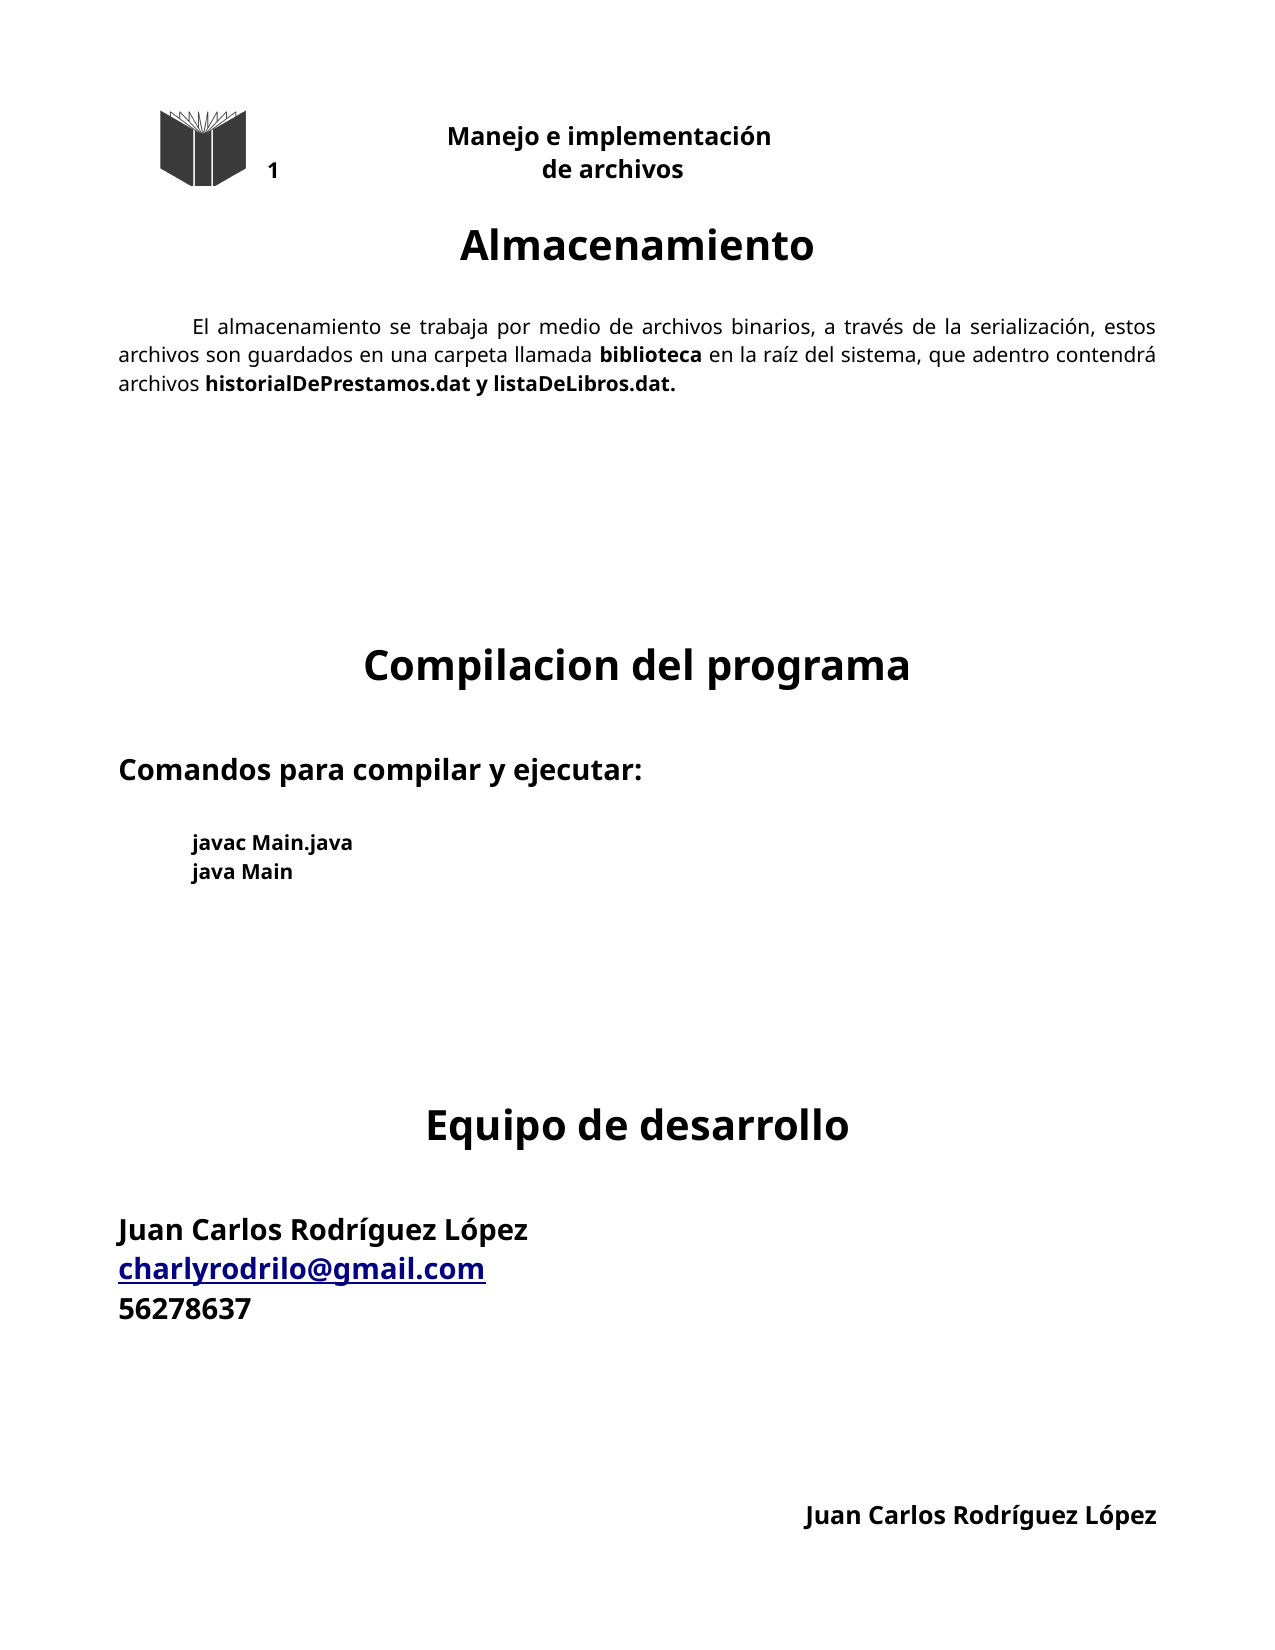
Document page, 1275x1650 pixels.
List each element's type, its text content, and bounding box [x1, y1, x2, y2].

text Compilacion del programa [118, 636, 1157, 692]
text Juan Carlos Rodríguez López [118, 1209, 1157, 1249]
text Equipo de desarrollo [118, 1095, 1157, 1152]
text Almacenamiento [118, 216, 1157, 272]
text javac Main.java [118, 828, 1157, 857]
text charlyrodrilo@gmail.com [118, 1249, 1157, 1288]
text Comandos para compilar y ejecutar: [118, 749, 1157, 789]
text 56278637 [118, 1288, 1157, 1328]
picture [136, 107, 264, 186]
text java Main [118, 857, 1157, 885]
text El almacenamiento se trabaja por medio de archivos binarios, a través de la serialización, estos archivos son guardados en una carpeta llamada biblioteca en la raíz del sistema, que adentro contendrá archivos historialDePrestamos.dat y listaDeLibros.dat. [118, 312, 1157, 397]
